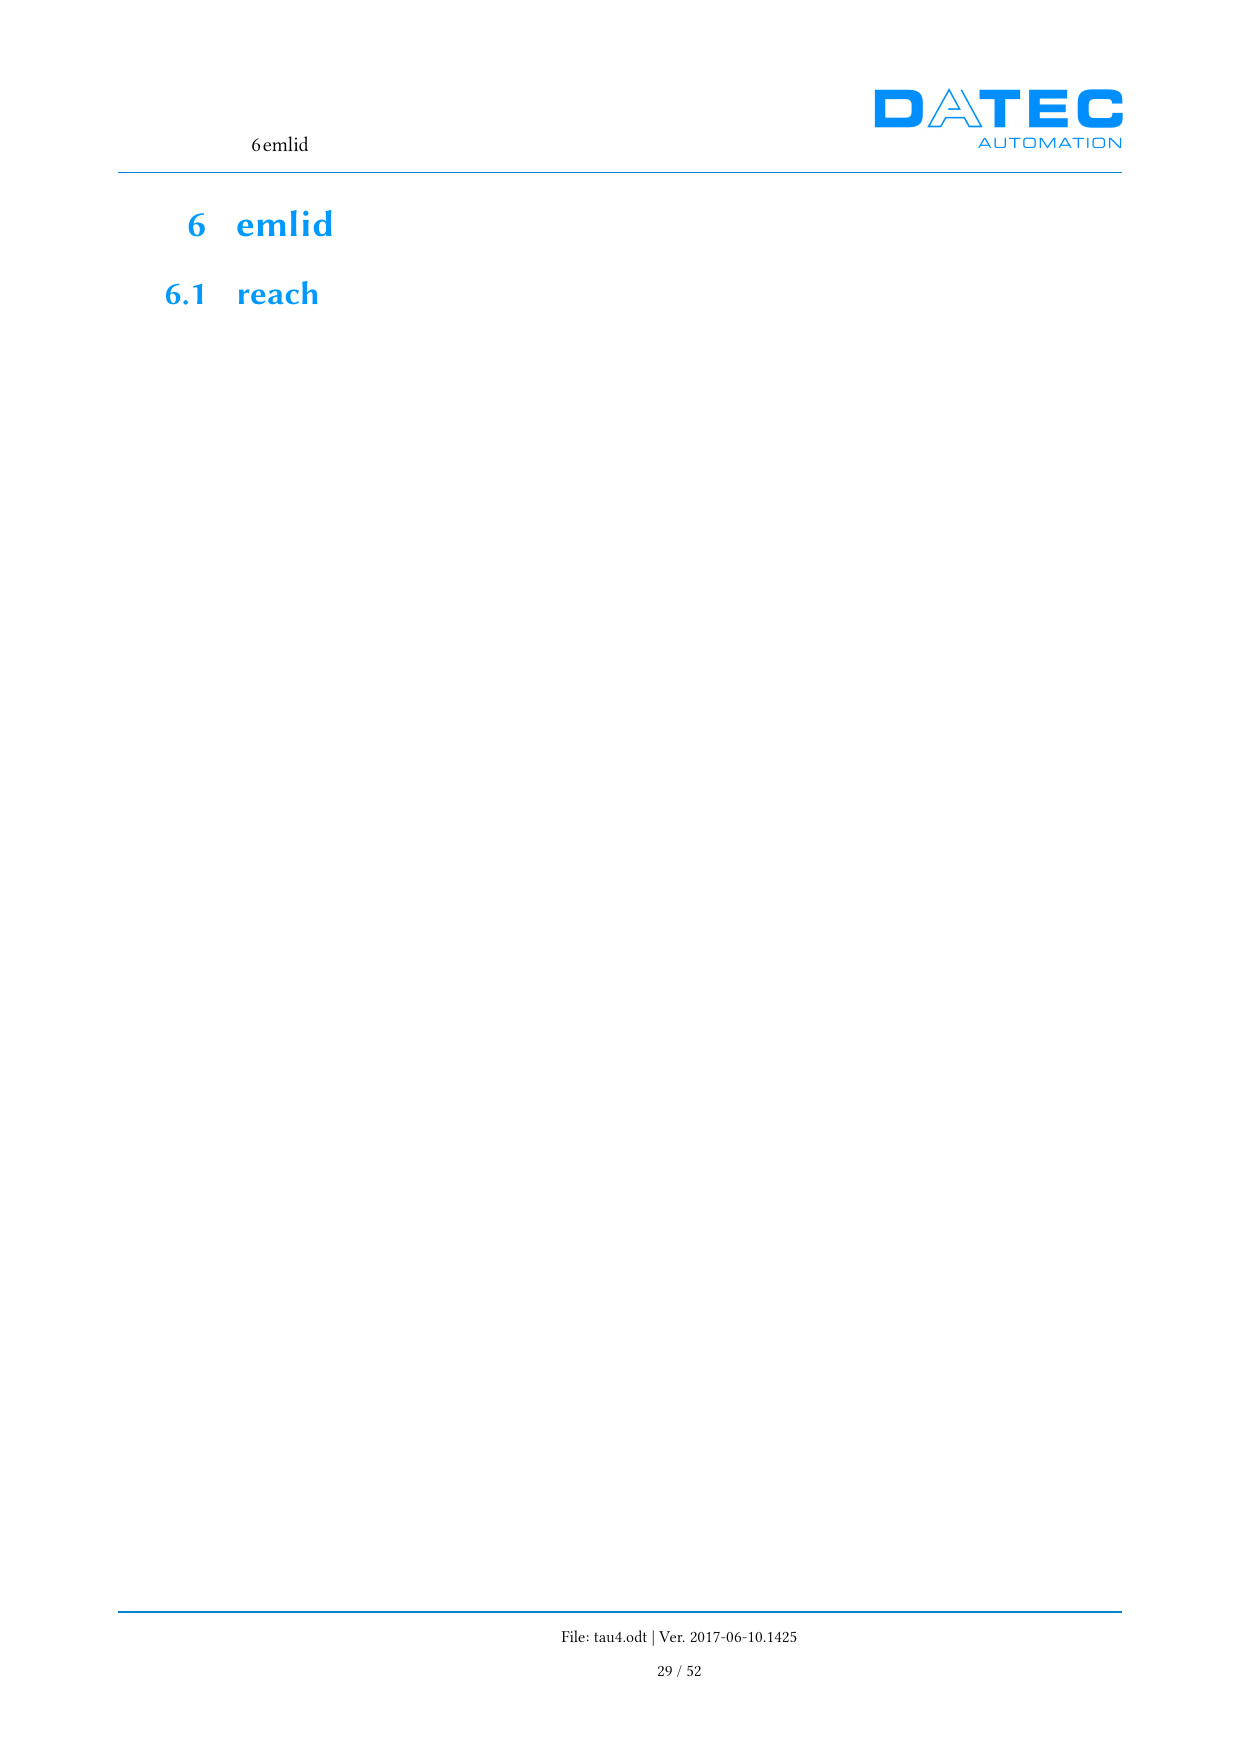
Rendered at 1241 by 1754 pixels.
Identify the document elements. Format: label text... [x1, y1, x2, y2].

subtitle reach [207, 275, 1122, 313]
subtitle emlid [207, 202, 1122, 245]
picture [874, 88, 1123, 148]
